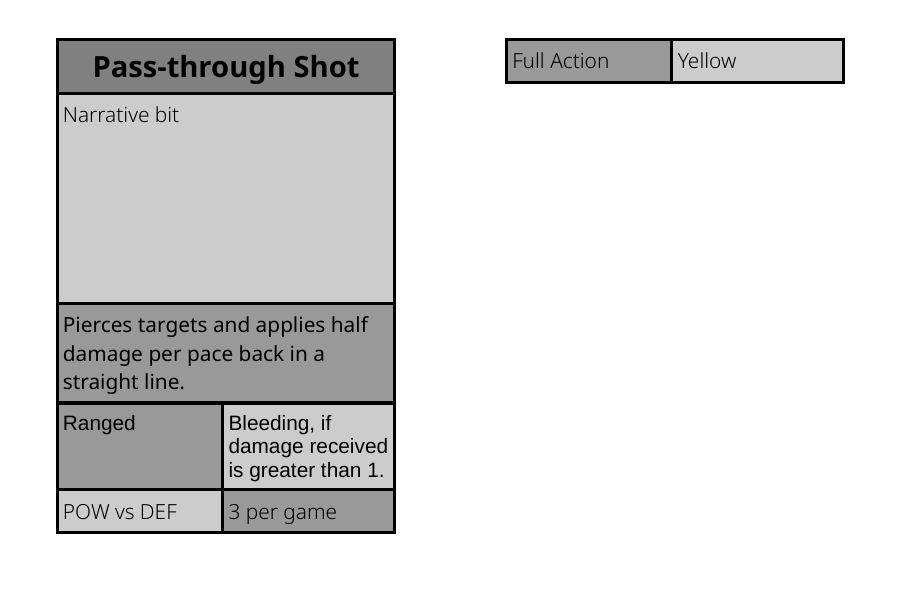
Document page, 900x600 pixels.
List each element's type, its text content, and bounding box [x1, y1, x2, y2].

table_cell Pierces targets and applies half damage per pace back in a straight line. [59, 305, 393, 401]
table_cell POW vs DEF [59, 491, 221, 531]
table_cell Bleeding, if damage received is greater than 1. [224, 405, 393, 488]
table_cell 3 per game [224, 491, 393, 531]
table_cell Yellow [673, 41, 842, 81]
table_header Pass-through Shot [59, 41, 393, 92]
table_cell Narrative bit [59, 95, 393, 302]
table_cell Full Action [508, 41, 670, 81]
table_cell Ranged [59, 405, 221, 488]
